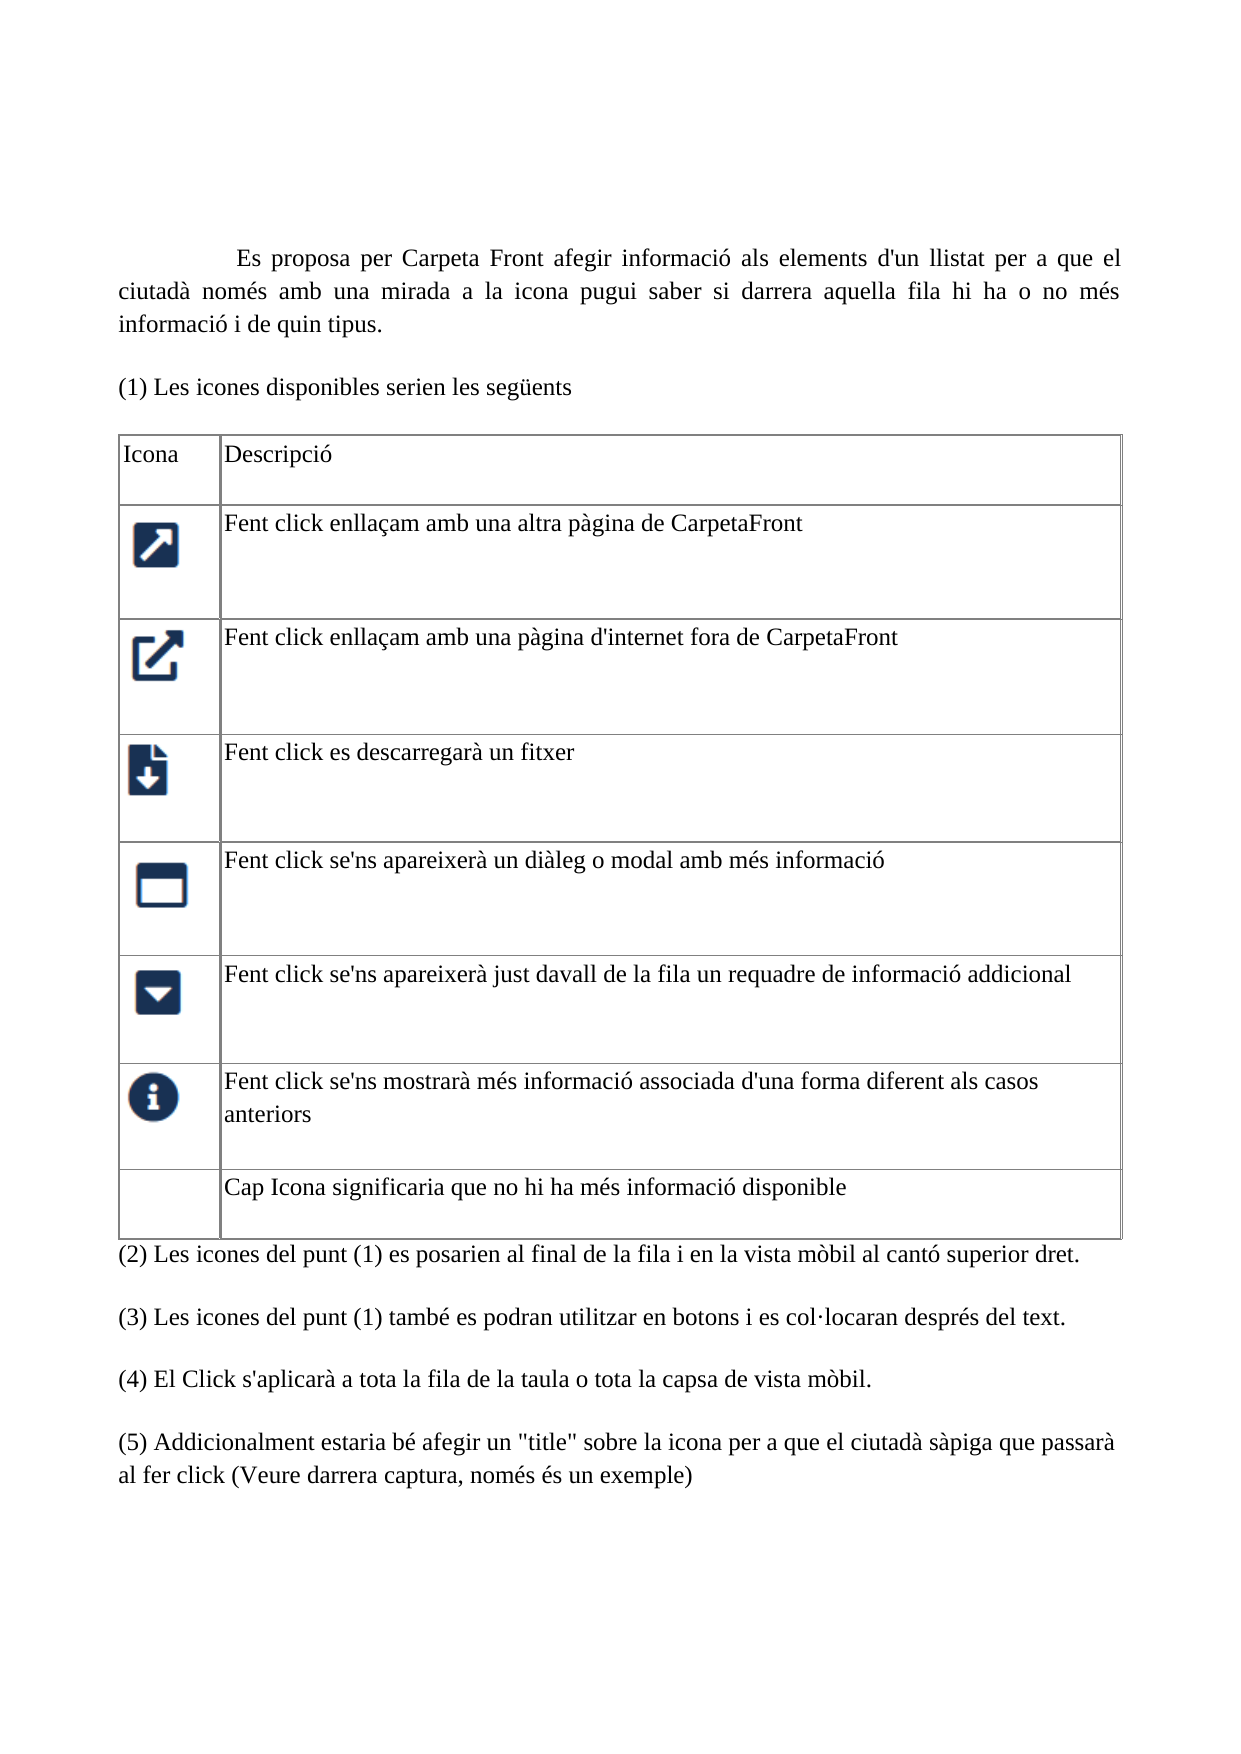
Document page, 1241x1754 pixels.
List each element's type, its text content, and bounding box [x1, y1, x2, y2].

table_header Descripció [222, 436, 1120, 504]
text (5) Addicionalment estaria bé afegir un "title" sobre la icona per a que el ciutadà sàpiga que passarà al fer click (Veure darrera captura, només és un exemple) [118, 1427, 1122, 1489]
table_cell Fent click es descarregarà un fitxer [222, 735, 1120, 841]
picture [122, 621, 201, 697]
text (1) Les icones disponibles serien les següents [118, 372, 1122, 400]
table_cell [120, 1064, 219, 1169]
text (2) Les icones del punt (1) es posarien al final de la fila i en la vista mòbil al cantó superior dret. [118, 1240, 1122, 1268]
table_cell Cap Icona significaria que no hi ha més informació disponible [222, 1170, 1120, 1238]
table_cell [120, 735, 219, 841]
table_cell [120, 1170, 219, 1238]
picture [122, 508, 192, 582]
picture [122, 958, 192, 1026]
table_cell Fent click enllaçam amb una pàgina d'internet fora de CarpetaFront [222, 620, 1120, 734]
table_cell [120, 620, 219, 734]
table_header Icona [120, 436, 219, 504]
text (3) Les icones del punt (1) també es podran utilitzar en botons i es col·locaran després del text. [118, 1302, 1122, 1331]
table_cell Fent click se'ns apareixerà un diàleg o modal amb més informació [222, 843, 1120, 955]
table_cell Fent click se'ns apareixerà just davall de la fila un requadre de informació addicional [222, 956, 1120, 1063]
text (4) El Click s'aplicarà a tota la fila de la taula o tota la capsa de vista mòbil. [118, 1364, 1122, 1393]
table_cell Fent click se'ns mostrarà més informació associada d'una forma diferent als casos anteriors [222, 1064, 1120, 1169]
picture [122, 1066, 186, 1132]
text Es proposa per Carpeta Front afegir informació als elements d'un llistat per a que el ciutadà només amb una mirada a la icona pugui saber si darrera aquella fila hi ha o no més informació i de quin tipus. [118, 243, 1122, 338]
table_cell [120, 506, 219, 618]
table_cell [120, 843, 219, 955]
picture [122, 845, 201, 919]
table_cell [120, 956, 219, 1063]
picture [122, 737, 173, 805]
table_cell Fent click enllaçam amb una altra pàgina de CarpetaFront [222, 506, 1120, 618]
